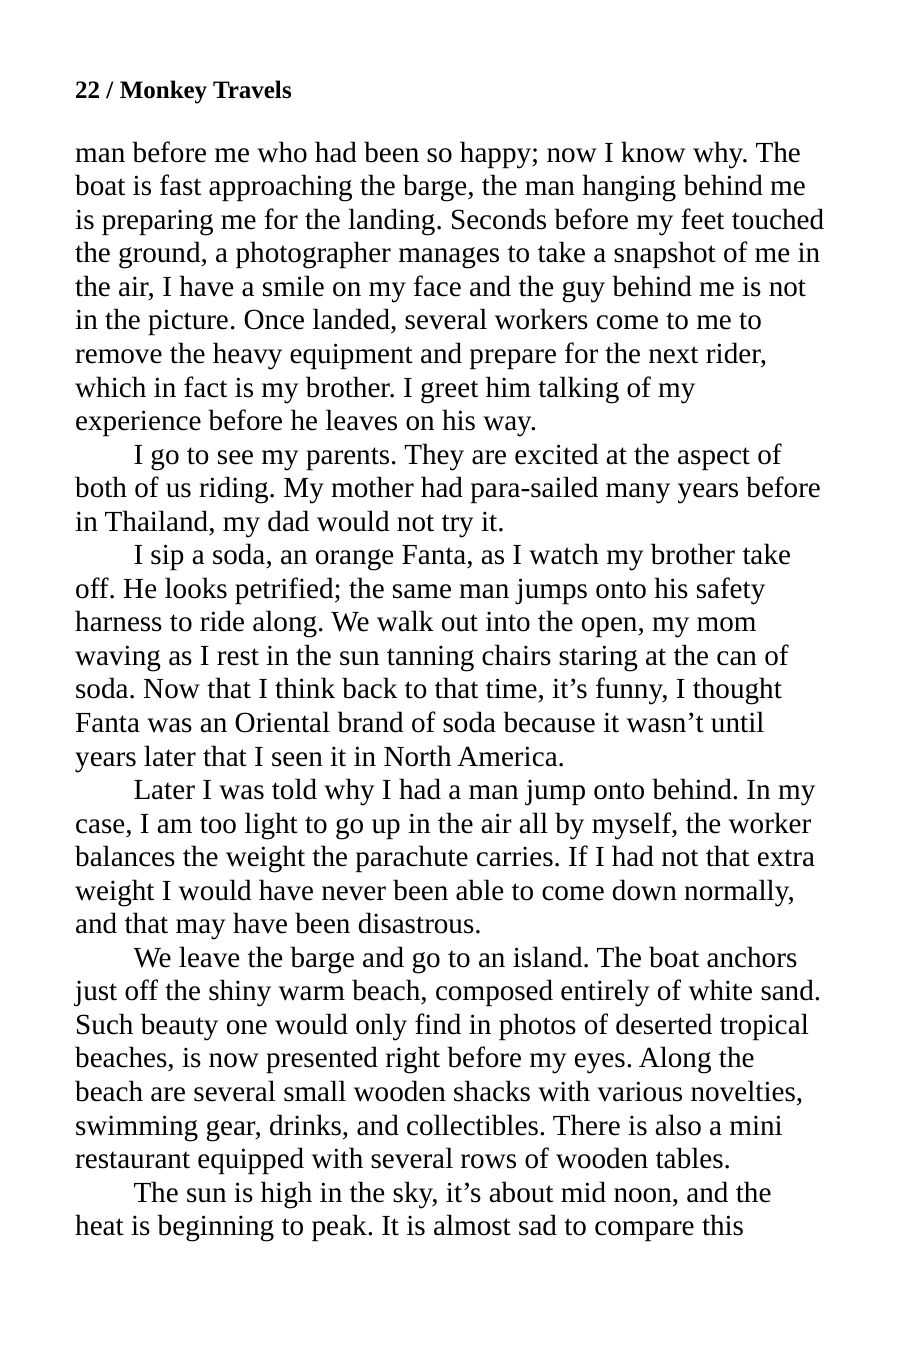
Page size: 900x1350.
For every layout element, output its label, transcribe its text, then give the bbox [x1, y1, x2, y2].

text We leave the barge and go to an island. The boat anchors just off the shiny warm beach, composed entirely of white sand. Such beauty one would only find in photos of deserted tropical beaches, is now presented right before my eyes. Along the beach are several small wooden shacks with various novelties, swimming gear, drinks, and collectibles. There is also a mini restaurant equipped with several rows of wooden tables. [75, 940, 825, 1175]
text I sip a soda, an orange Fanta, as I watch my brother take off. He looks petrified; the same man jumps onto his safety harness to ride along. We walk out into the open, my mom waving as I rest in the sun tanning chairs staring at the can of soda. Now that I think back to that time, it’s funny, I thought Fanta was an Oriental brand of soda because it wasn’t until years later that I seen it in North America. [75, 537, 825, 772]
text Later I was told why I had a man jump onto behind. In my case, I am too light to go up in the air all by myself, the worker balances the weight the parachute carries. If I had not that extra weight I would have never been able to come down normally, and that may have been disastrous. [75, 772, 825, 940]
text The sun is high in the sky, it’s about mid noon, and the heat is beginning to peak. It is almost sad to compare this [75, 1175, 825, 1242]
text I go to see my parents. They are excited at the aspect of both of us riding. My mother had para-sailed many years before in Thailand, my dad would not try it. [75, 437, 825, 537]
text man before me who had been so happy; now I know why. The boat is fast approaching the barge, the man hanging behind me is preparing me for the landing. Seconds before my feet touched the ground, a photographer manages to take a snapshot of me in the air, I have a smile on my face and the guy behind me is not in the picture. Once landed, several workers come to me to remove the heavy equipment and prepare for the next rider, which in fact is my brother. I greet him talking of my experience before he leaves on his way. [75, 135, 825, 437]
